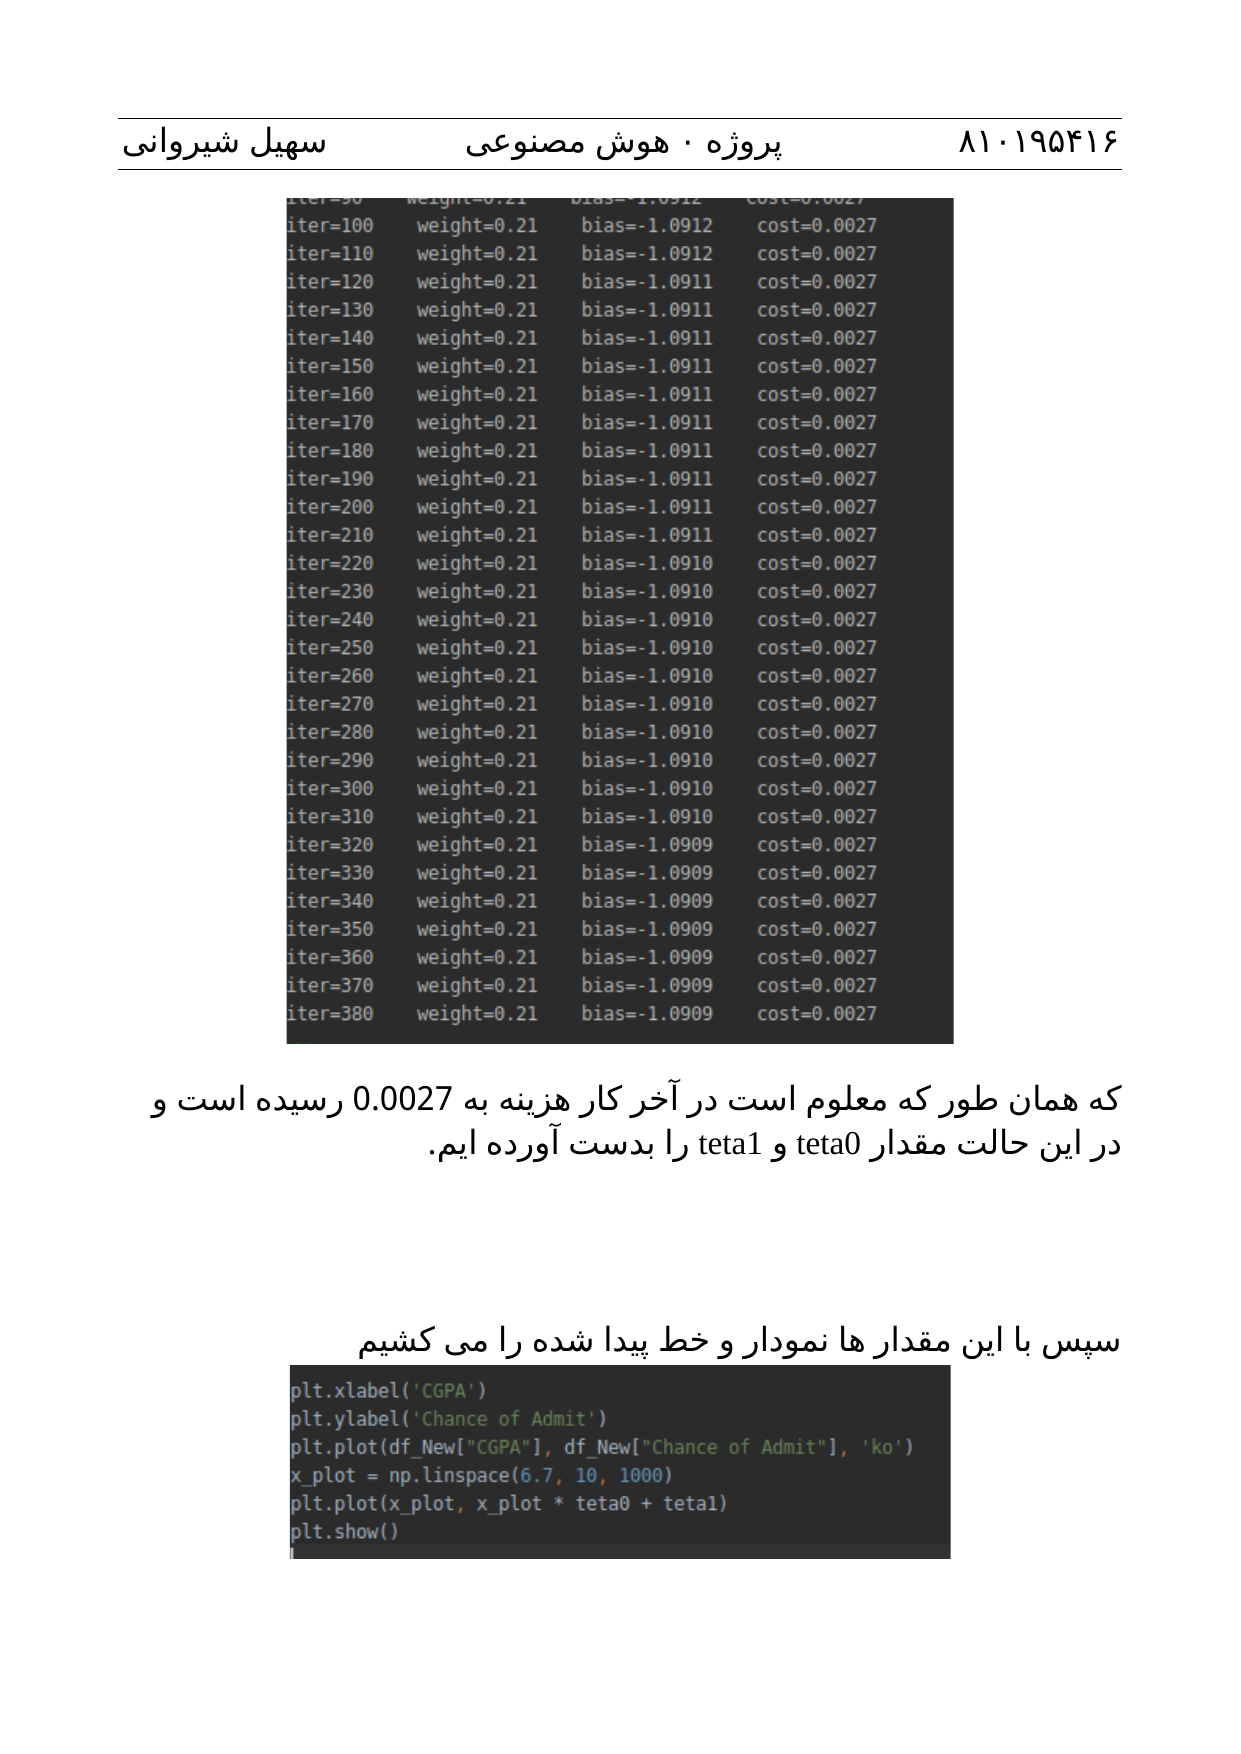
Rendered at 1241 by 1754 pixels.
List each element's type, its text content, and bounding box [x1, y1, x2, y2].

picture [289, 1365, 951, 1559]
text که همان طور که معلوم است در آخر کار هزینه به 0.0027 رسیده است و در این حالت مقدار teta0 و teta1 را بدست آورده ایم. [118, 1080, 1122, 1168]
text سپس با این مقدار ها نمودار و خط پیدا شده را می کشیم [118, 1322, 1122, 1365]
picture [286, 198, 954, 1044]
